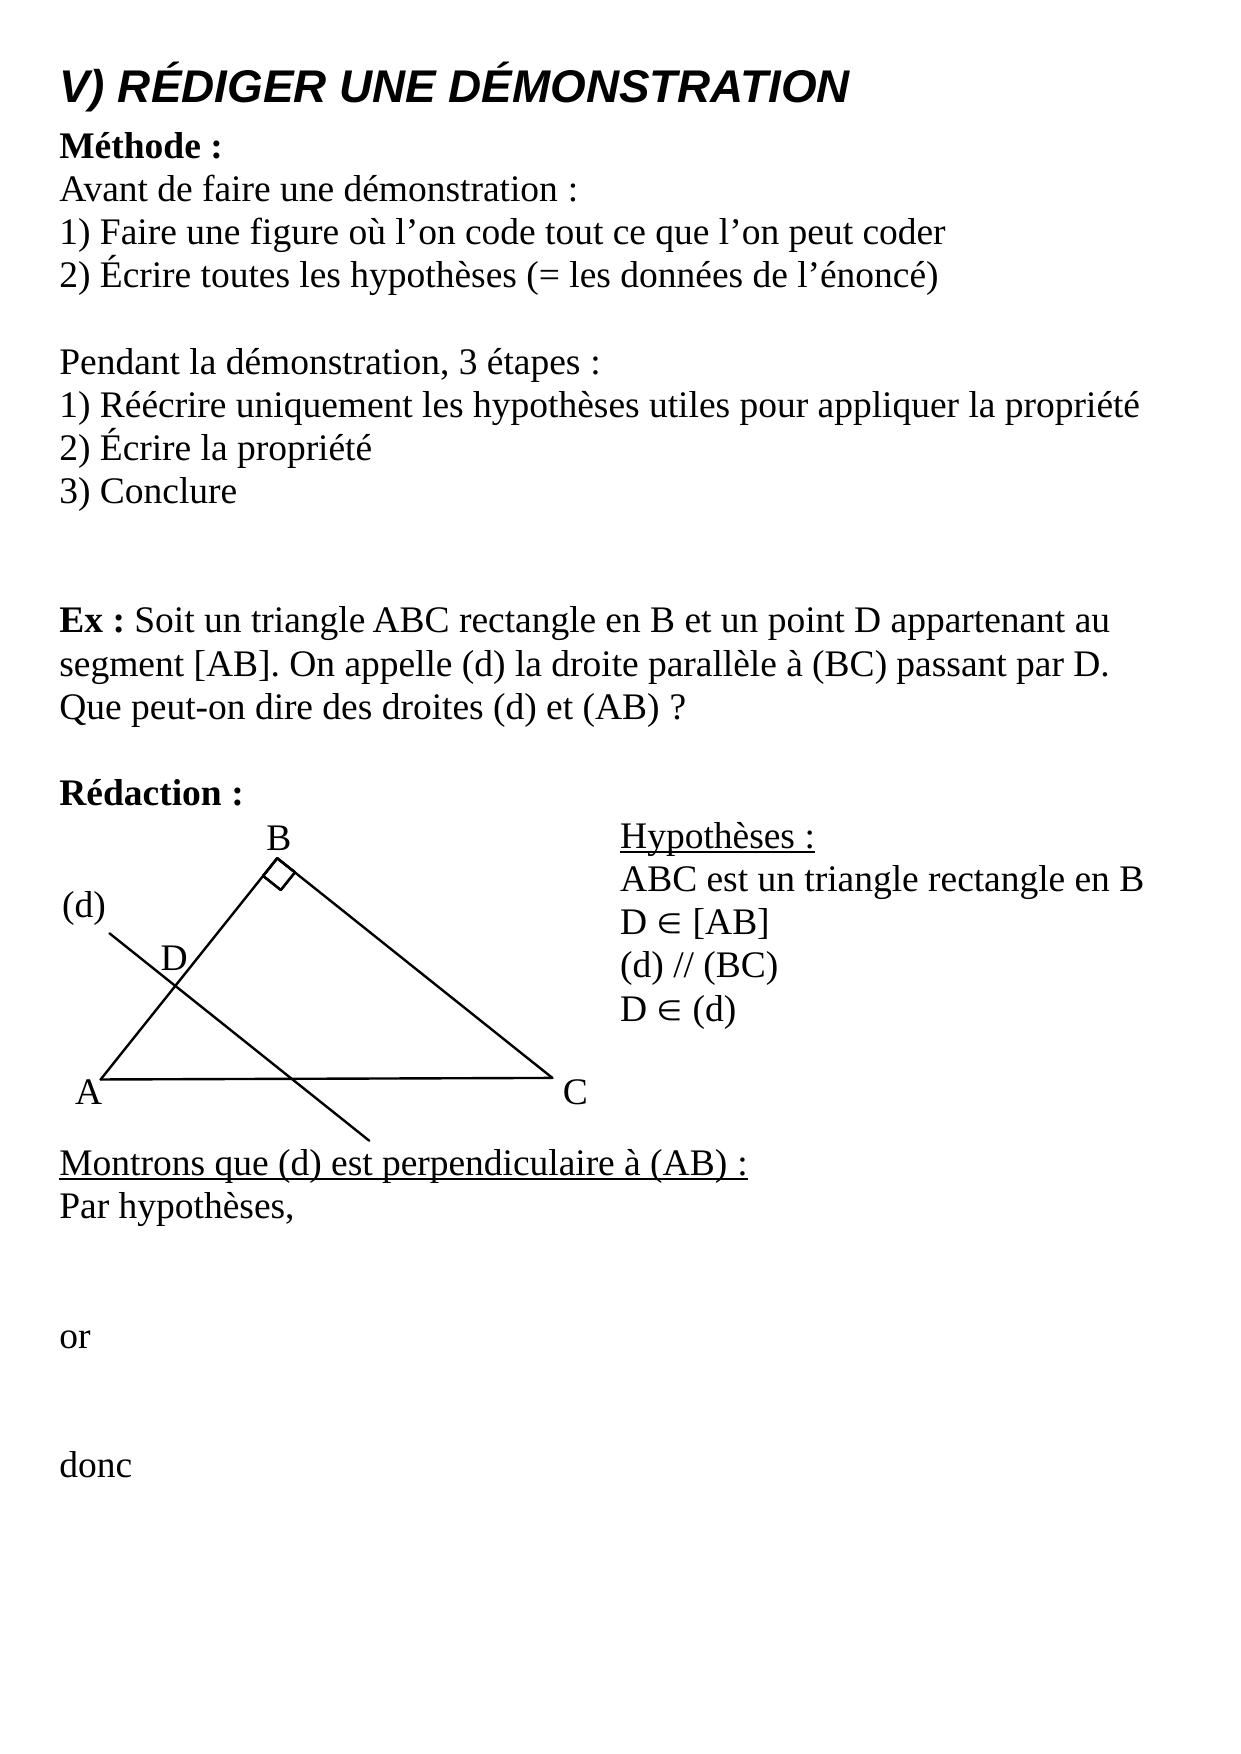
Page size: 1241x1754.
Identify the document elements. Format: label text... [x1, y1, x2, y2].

text Montrons que (d) est perpendiculaire à (AB) : [59, 1141, 1181, 1184]
text Ex : Soit un triangle ABC rectangle en B et un point D appartenant au segment [AB]. On appelle (d) la droite parallèle à (BC) passant par D. [59, 598, 1181, 684]
table_header [59, 814, 620, 1141]
text Avant de faire une démonstration : [59, 167, 1181, 210]
text donc [59, 1443, 1181, 1486]
text 3) Conclure [59, 468, 1181, 512]
text 1) Faire une figure où l’on code tout ce que l’on peut coder [59, 210, 1181, 253]
table_header [266, 861, 292, 887]
table_header [178, 875, 546, 1077]
text 1) Réécrire uniquement les hypothèses utiles pour appliquer la propriété [59, 382, 1181, 425]
table_header Hypothèses : ABC est un triangle rectangle en B D ∈ [AB] (d) // (BC) D ∈ (d) [620, 814, 1181, 1141]
table_header [105, 989, 286, 1078]
text Rédaction : [59, 770, 1181, 813]
list Rédiger une démonstration [59, 59, 1181, 112]
text Que peut-on dire des droites (d) et (AB) ? [59, 684, 1181, 727]
text 2) Écrire toutes les hypothèses (= les données de l’énoncé) [59, 253, 1181, 296]
text or [59, 1313, 1181, 1356]
text Par hypothèses, [59, 1184, 1181, 1227]
text Méthode : [59, 123, 1181, 167]
text 2) Écrire la propriété [59, 425, 1181, 468]
text Pendant la démonstration, 3 étapes : [59, 339, 1181, 382]
